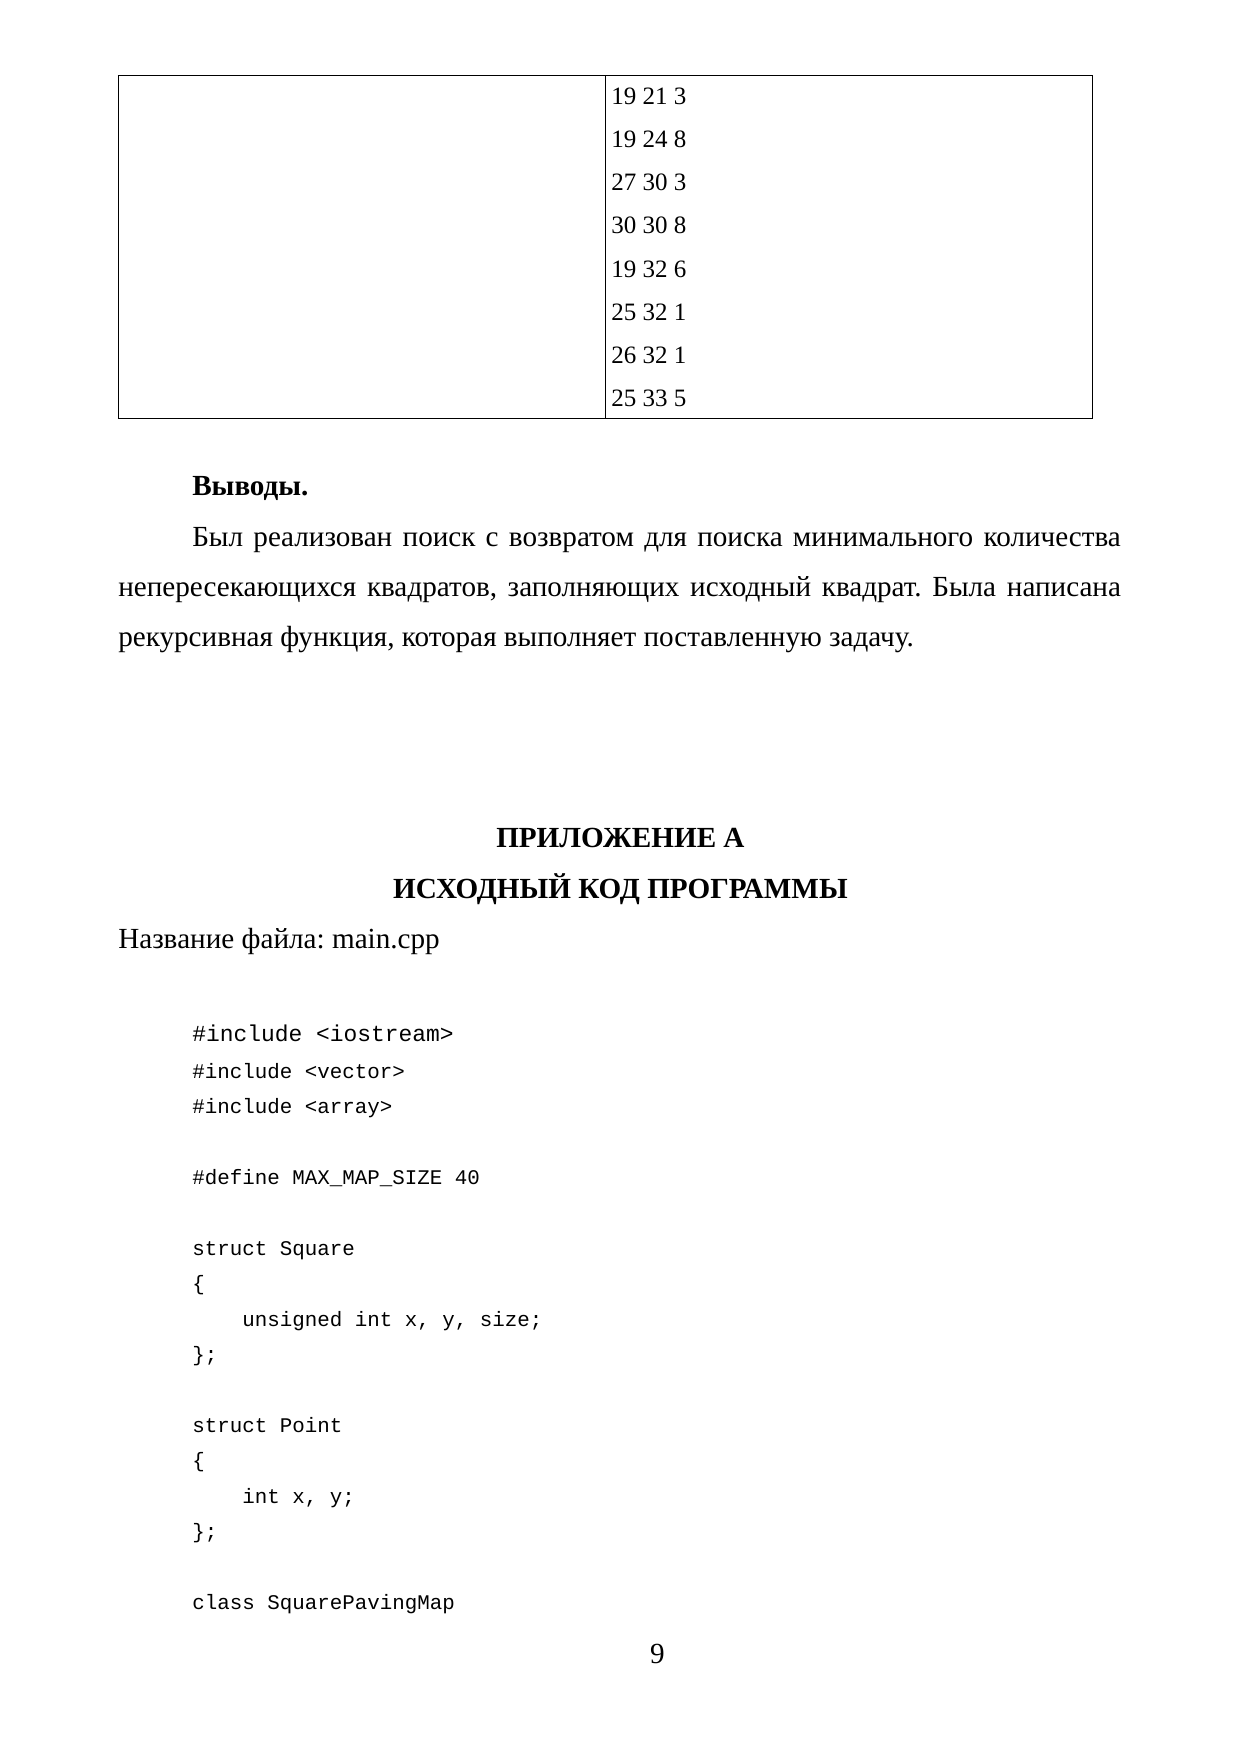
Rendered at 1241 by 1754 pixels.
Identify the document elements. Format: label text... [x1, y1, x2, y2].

table_cell 19 21 3 19 24 8 27 30 3 30 30 8 19 32 6 25 32 1 26 32 1 25 33 5 [606, 76, 1092, 418]
table_cell [119, 76, 605, 418]
text { [118, 1450, 1122, 1474]
text #include <iostream> [118, 1022, 1122, 1048]
text }; [118, 1521, 1122, 1545]
text ИСХОДНЫЙ КОД ПРОГРАММЫ [118, 871, 1122, 904]
text }; [118, 1344, 1122, 1368]
text { [118, 1273, 1122, 1297]
text #include <array> [118, 1096, 1122, 1120]
text #define MAX_MAP_SIZE 40 [118, 1167, 1122, 1191]
text ПРИЛОЖЕНИЕ А [118, 821, 1122, 854]
text unsigned int x, y, size; [118, 1309, 1122, 1332]
text struct Point [118, 1415, 1122, 1438]
subtitle Выводы. [118, 468, 1122, 502]
text class SquarePavingMap [118, 1592, 1122, 1616]
text #include <vector> [118, 1061, 1122, 1084]
text struct Square [118, 1238, 1122, 1261]
text Был реализован поиск с возвратом для поиска минимального количества непересекающихся квадратов, заполняющих исходный квадрат. Была написана рекурсивная функция, которая выполняет поставленную задачу. [118, 519, 1122, 653]
text int x, y; [118, 1486, 1122, 1509]
text Название файла: main.cpp [118, 921, 1122, 955]
